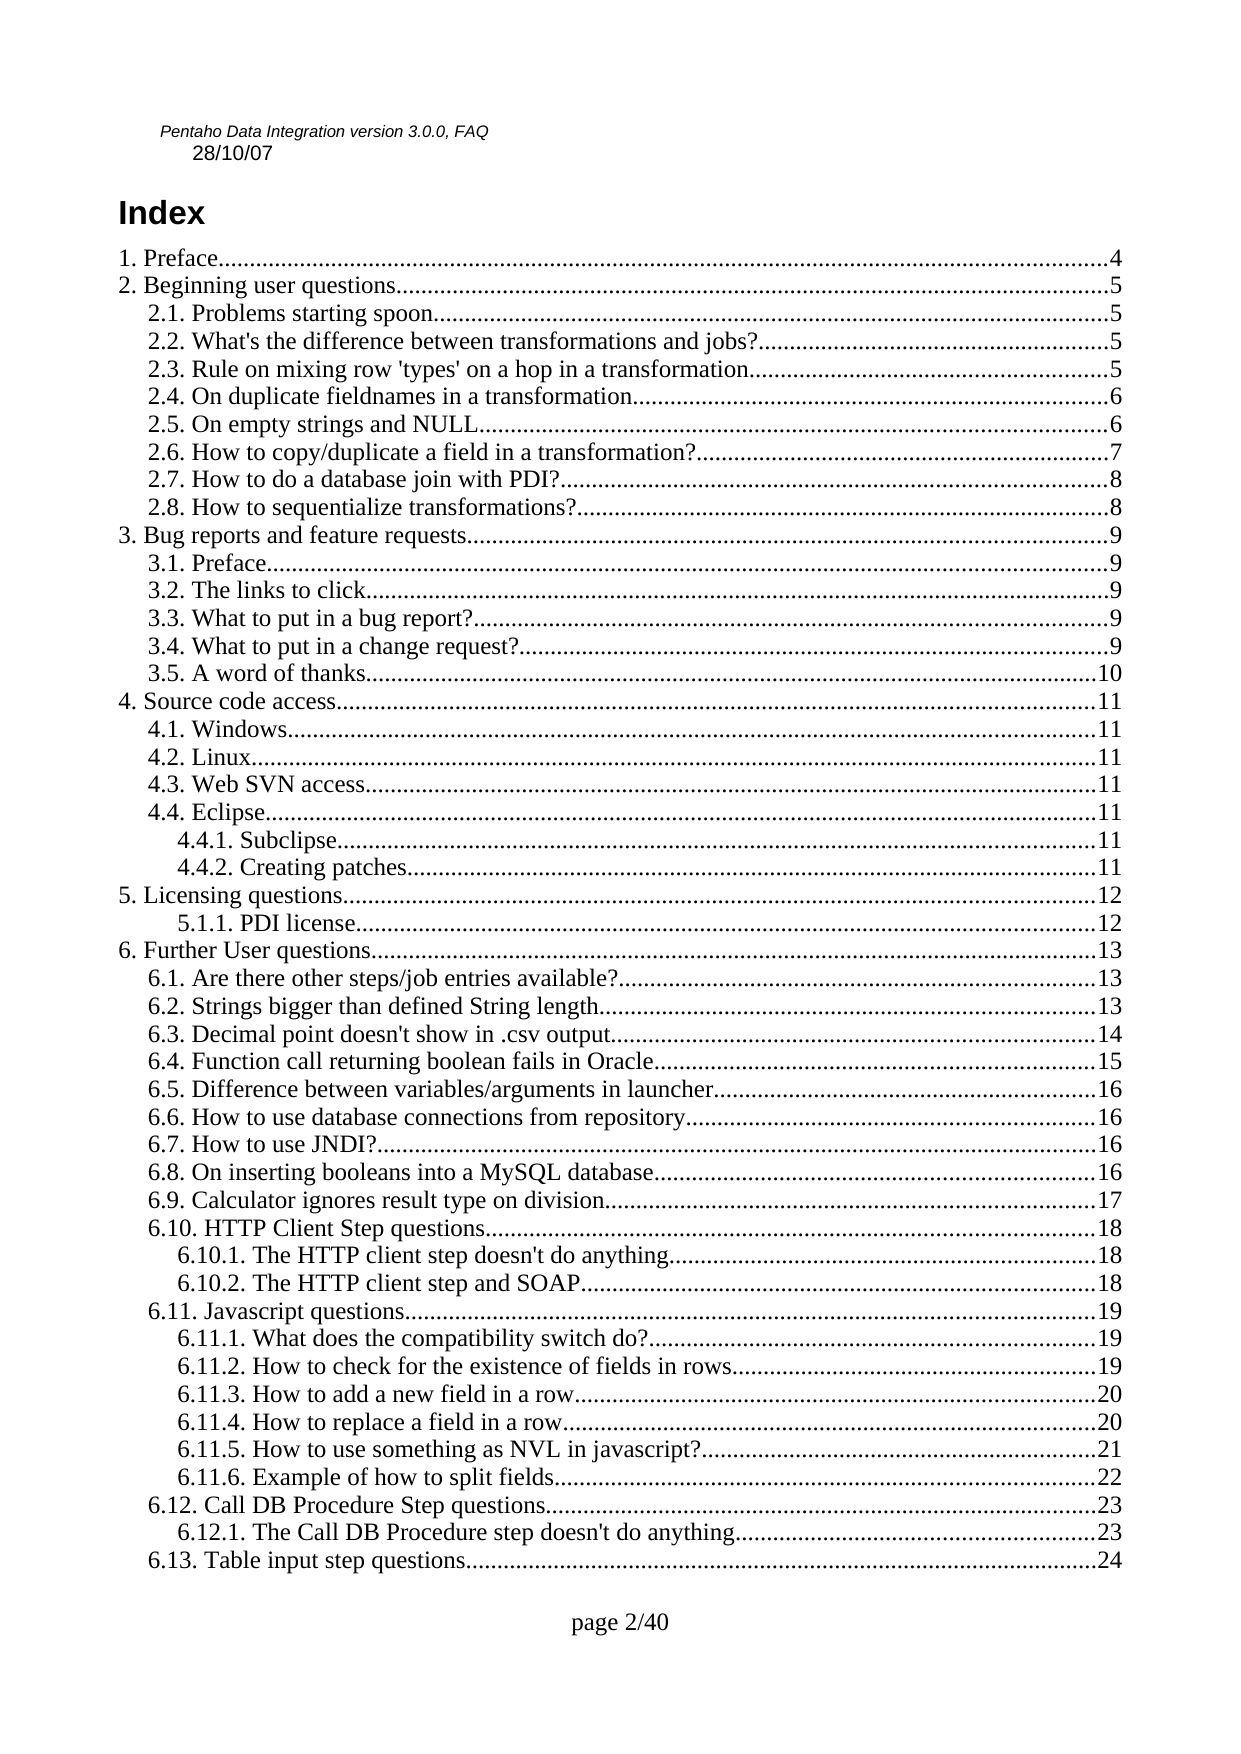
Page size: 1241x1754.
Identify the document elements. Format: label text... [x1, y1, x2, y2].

text 6.7. How to use JNDI? 16 [148, 1131, 1122, 1158]
text 6.11.5. How to use something as NVL in javascript? 21 [177, 1435, 1122, 1463]
text 6.9. Calculator ignores result type on division 17 [148, 1186, 1122, 1214]
text 6.3. Decimal point doesn't show in .csv output 14 [148, 1020, 1122, 1047]
text 4.2. Linux 11 [148, 743, 1122, 770]
text 5. Licensing questions 12 [118, 881, 1122, 909]
text 2.5. On empty strings and NULL 6 [148, 410, 1122, 438]
text 1. Preface 4 [118, 244, 1122, 272]
text 6.10.2. The HTTP client step and SOAP 18 [177, 1269, 1122, 1297]
text 6.13. Table input step questions 24 [148, 1546, 1122, 1574]
text 6.11.3. How to add a new field in a row 20 [177, 1380, 1122, 1408]
text 6.12. Call DB Procedure Step questions 23 [148, 1491, 1122, 1518]
text 4.1. Windows 11 [148, 715, 1122, 743]
text 5.1.1. PDI license 12 [177, 909, 1122, 937]
text 4. Source code access 11 [118, 687, 1122, 715]
text 2. Beginning user questions 5 [118, 272, 1122, 299]
text 6.4. Function call returning boolean fails in Oracle 15 [148, 1047, 1122, 1075]
text 3.5. A word of thanks 10 [148, 659, 1122, 687]
text 2.7. How to do a database join with PDI? 8 [148, 466, 1122, 493]
text 6.5. Difference between variables/arguments in launcher 16 [148, 1075, 1122, 1103]
text 2.8. How to sequentialize transformations? 8 [148, 493, 1122, 521]
text 4.3. Web SVN access 11 [148, 770, 1122, 798]
text 6.11.2. How to check for the existence of fields in rows 19 [177, 1352, 1122, 1380]
text 4.4. Eclipse 11 [148, 798, 1122, 826]
text 6.11.6. Example of how to split fields 22 [177, 1463, 1122, 1491]
text 6. Further User questions 13 [118, 937, 1122, 964]
text 6.1. Are there other steps/job entries available? 13 [148, 964, 1122, 992]
text 6.12.1. The Call DB Procedure step doesn't do anything 23 [177, 1518, 1122, 1546]
text 2.4. On duplicate fieldnames in a transformation 6 [148, 382, 1122, 410]
subtitle Index [118, 194, 1122, 231]
text 4.4.1. Subclipse 11 [177, 826, 1122, 853]
text 2.1. Problems starting spoon 5 [148, 299, 1122, 327]
text 6.8. On inserting booleans into a MySQL database 16 [148, 1158, 1122, 1186]
text 3. Bug reports and feature requests 9 [118, 521, 1122, 549]
text 2.2. What's the difference between transformations and jobs? 5 [148, 327, 1122, 355]
text 6.2. Strings bigger than defined String length 13 [148, 992, 1122, 1020]
text 6.10.1. The HTTP client step doesn't do anything 18 [177, 1241, 1122, 1269]
text 6.10. HTTP Client Step questions 18 [148, 1214, 1122, 1241]
text 4.4.2. Creating patches 11 [177, 853, 1122, 881]
text 6.6. How to use database connections from repository 16 [148, 1103, 1122, 1131]
text 6.11.4. How to replace a field in a row 20 [177, 1408, 1122, 1435]
text 2.6. How to copy/duplicate a field in a transformation? 7 [148, 438, 1122, 466]
text 2.3. Rule on mixing row 'types' on a hop in a transformation 5 [148, 355, 1122, 382]
text 3.1. Preface 9 [148, 549, 1122, 576]
text 3.4. What to put in a change request? 9 [148, 632, 1122, 659]
text 3.2. The links to click... 9 [148, 576, 1122, 604]
text 3.3. What to put in a bug report? 9 [148, 604, 1122, 632]
text 6.11. Javascript questions 19 [148, 1297, 1122, 1324]
text 6.11.1. What does the compatibility switch do? 19 [177, 1324, 1122, 1352]
